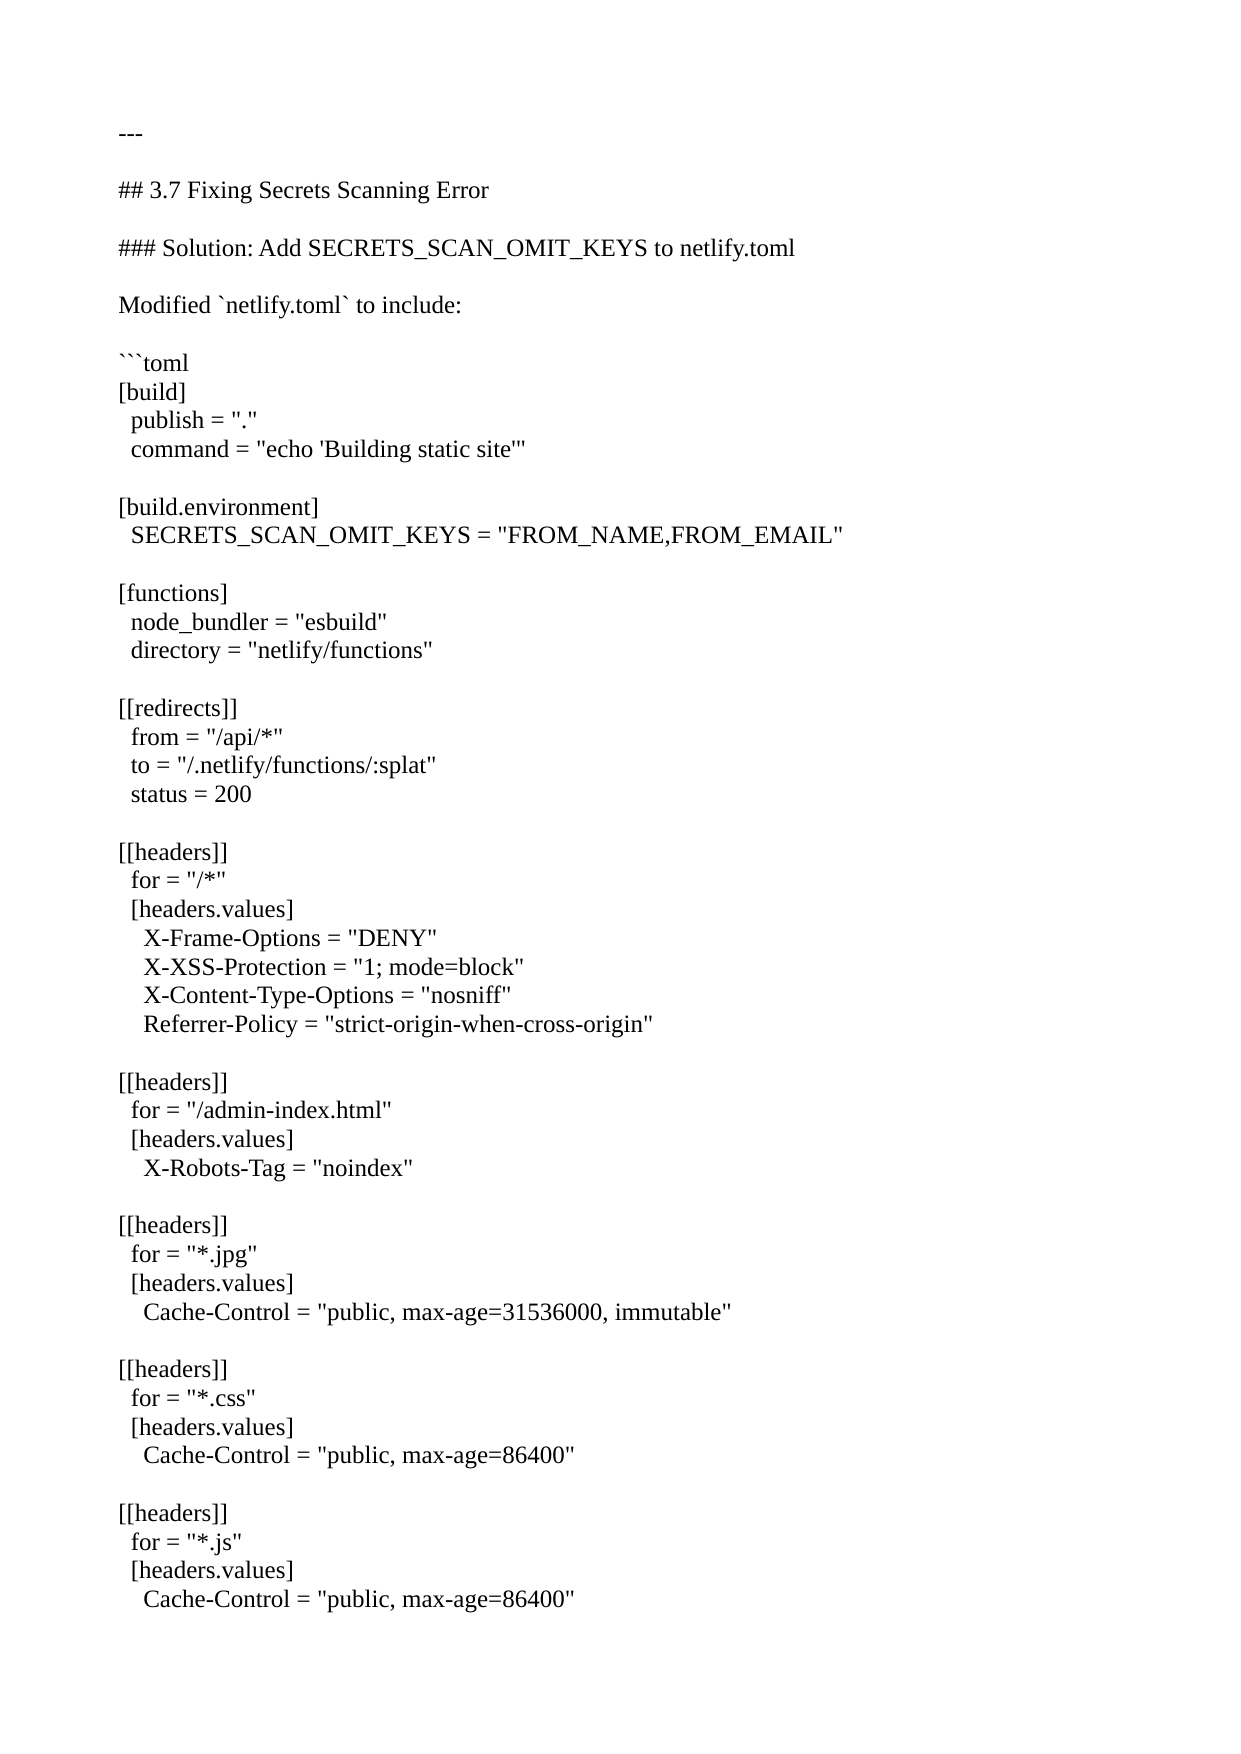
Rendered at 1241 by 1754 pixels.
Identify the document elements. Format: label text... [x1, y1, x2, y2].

text [[redirects]] [118, 693, 1122, 722]
text X-Robots-Tag = "noindex" [118, 1153, 1122, 1182]
text for = "*.css" [118, 1383, 1122, 1412]
text [headers.values] [118, 1268, 1122, 1297]
text for = "*.js" [118, 1527, 1122, 1556]
text status = 200 [118, 779, 1122, 808]
text SECRETS_SCAN_OMIT_KEYS = "FROM_NAME,FROM_EMAIL" [118, 521, 1122, 549]
text X-XSS-Protection = "1; mode=block" [118, 952, 1122, 981]
text [build] [118, 377, 1122, 406]
text X-Content-Type-Options = "nosniff" [118, 981, 1122, 1009]
text node_bundler = "esbuild" [118, 607, 1122, 636]
text Modified `netlify.toml` to include: [118, 291, 1122, 319]
text ## 3.7 Fixing Secrets Scanning Error [118, 176, 1122, 204]
text [headers.values] [118, 1412, 1122, 1441]
text [build.environment] [118, 492, 1122, 521]
text directory = "netlify/functions" [118, 636, 1122, 664]
text [headers.values] [118, 1556, 1122, 1584]
text ### Solution: Add SECRETS_SCAN_OMIT_KEYS to netlify.toml [118, 233, 1122, 262]
text command = "echo 'Building static site'" [118, 434, 1122, 463]
text to = "/.netlify/functions/:splat" [118, 751, 1122, 779]
text --- [118, 118, 1122, 147]
text for = "/admin-index.html" [118, 1096, 1122, 1124]
text Referrer-Policy = "strict-origin-when-cross-origin" [118, 1009, 1122, 1038]
text Cache-Control = "public, max-age=86400" [118, 1441, 1122, 1469]
text [headers.values] [118, 1124, 1122, 1153]
text [[headers]] [118, 837, 1122, 866]
text X-Frame-Options = "DENY" [118, 923, 1122, 952]
text for = "/*" [118, 866, 1122, 894]
text ```toml [118, 348, 1122, 377]
text [[headers]] [118, 1211, 1122, 1239]
text [headers.values] [118, 894, 1122, 923]
text [[headers]] [118, 1354, 1122, 1383]
text [functions] [118, 578, 1122, 607]
text [[headers]] [118, 1498, 1122, 1527]
text [[headers]] [118, 1067, 1122, 1096]
text publish = "." [118, 406, 1122, 434]
text Cache-Control = "public, max-age=86400" [118, 1584, 1122, 1613]
text Cache-Control = "public, max-age=31536000, immutable" [118, 1297, 1122, 1326]
text from = "/api/*" [118, 722, 1122, 751]
text for = "*.jpg" [118, 1239, 1122, 1268]
